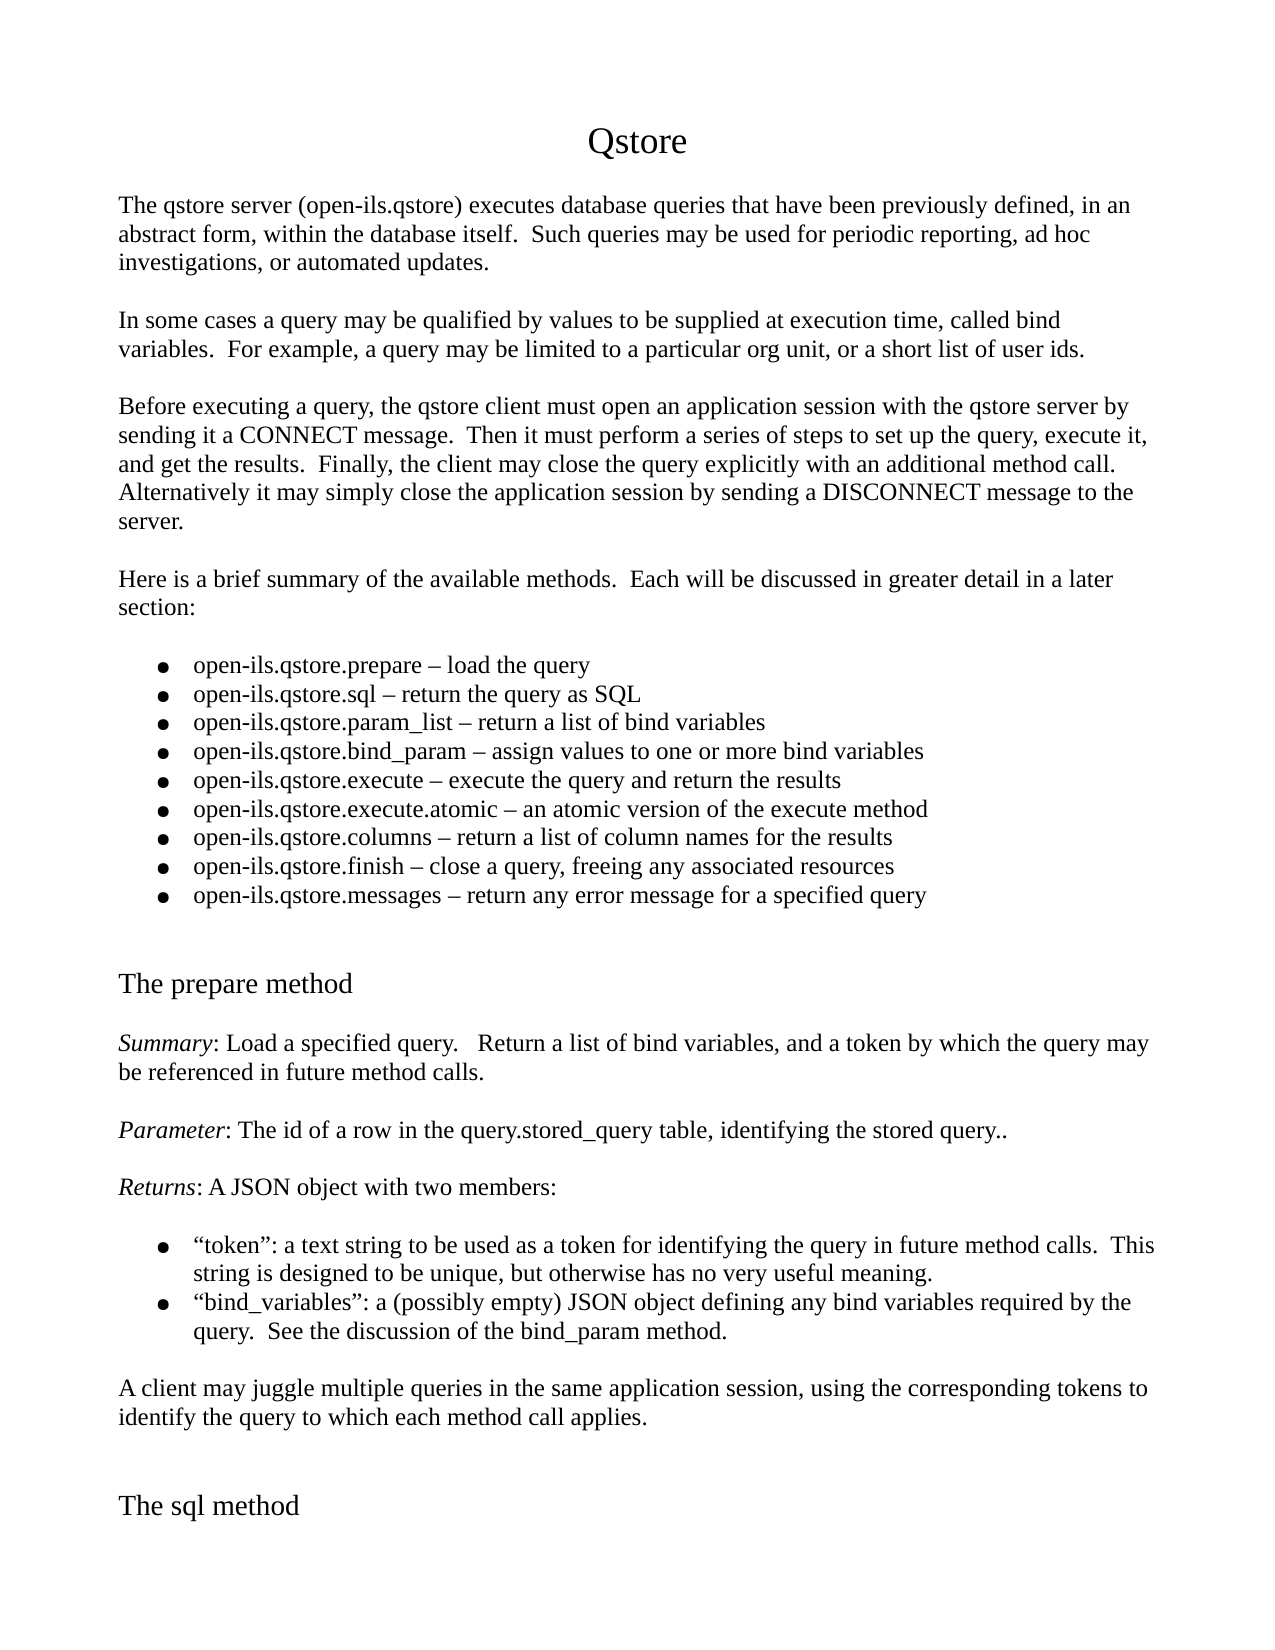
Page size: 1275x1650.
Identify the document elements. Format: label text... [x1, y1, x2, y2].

list open-ils.qstore.bind_param – assign values to one or more bind variables [156, 736, 1157, 765]
list open-ils.qstore.execute – execute the query and return the results [156, 765, 1157, 794]
text The sql method [118, 1488, 1157, 1522]
text Here is a brief summary of the available methods. Each will be discussed in greater detail in a later section: [118, 564, 1157, 621]
text Summary: Load a specified query. Return a list of bind variables, and a token by which the query may be referenced in future method calls. [118, 1028, 1157, 1086]
list open-ils.qstore.sql – return the query as SQL [156, 679, 1157, 707]
list “token”: a text string to be used as a token for identifying the query in future method calls. This string is designed to be unique, but otherwise has no very useful meaning. [156, 1230, 1157, 1287]
list open-ils.qstore.columns – return a list of column names for the results [156, 822, 1157, 851]
text Before executing a query, the qstore client must open an application session with the qstore server by sending it a CONNECT message. Then it must perform a series of steps to set up the query, execute it, and get the results. Finally, the client may close the query explicitly with an additional method call. Alternatively it may simply close the application session by sending a DISCONNECT message to the server. [118, 391, 1157, 535]
list “bind_variables”: a (possibly empty) JSON object defining any bind variables required by the query. See the discussion of the bind_param method. [156, 1287, 1157, 1345]
list open-ils.qstore.messages – return any error message for a specified query [156, 880, 1157, 909]
text Returns: A JSON object with two members: [118, 1172, 1157, 1201]
text Qstore [118, 118, 1157, 161]
list open-ils.qstore.finish – close a query, freeing any associated resources [156, 851, 1157, 880]
text In some cases a query may be qualified by values to be supplied at execution time, called bind variables. For example, a query may be limited to a particular org unit, or a short list of user ids. [118, 305, 1157, 362]
text Parameter: The id of a row in the query.stored_query table, identifying the stored query.. [118, 1115, 1157, 1143]
text The prepare method [118, 966, 1157, 1000]
list open-ils.qstore.execute.atomic – an atomic version of the execute method [156, 794, 1157, 822]
text A client may juggle multiple queries in the same application session, using the corresponding tokens to identify the query to which each method call applies. [118, 1373, 1157, 1431]
list open-ils.qstore.prepare – load the query [156, 650, 1157, 679]
list open-ils.qstore.param_list – return a list of bind variables [156, 707, 1157, 736]
text The qstore server (open-ils.qstore) executes database queries that have been previously defined, in an abstract form, within the database itself. Such queries may be used for periodic reporting, ad hoc investigations, or automated updates. [118, 190, 1157, 276]
